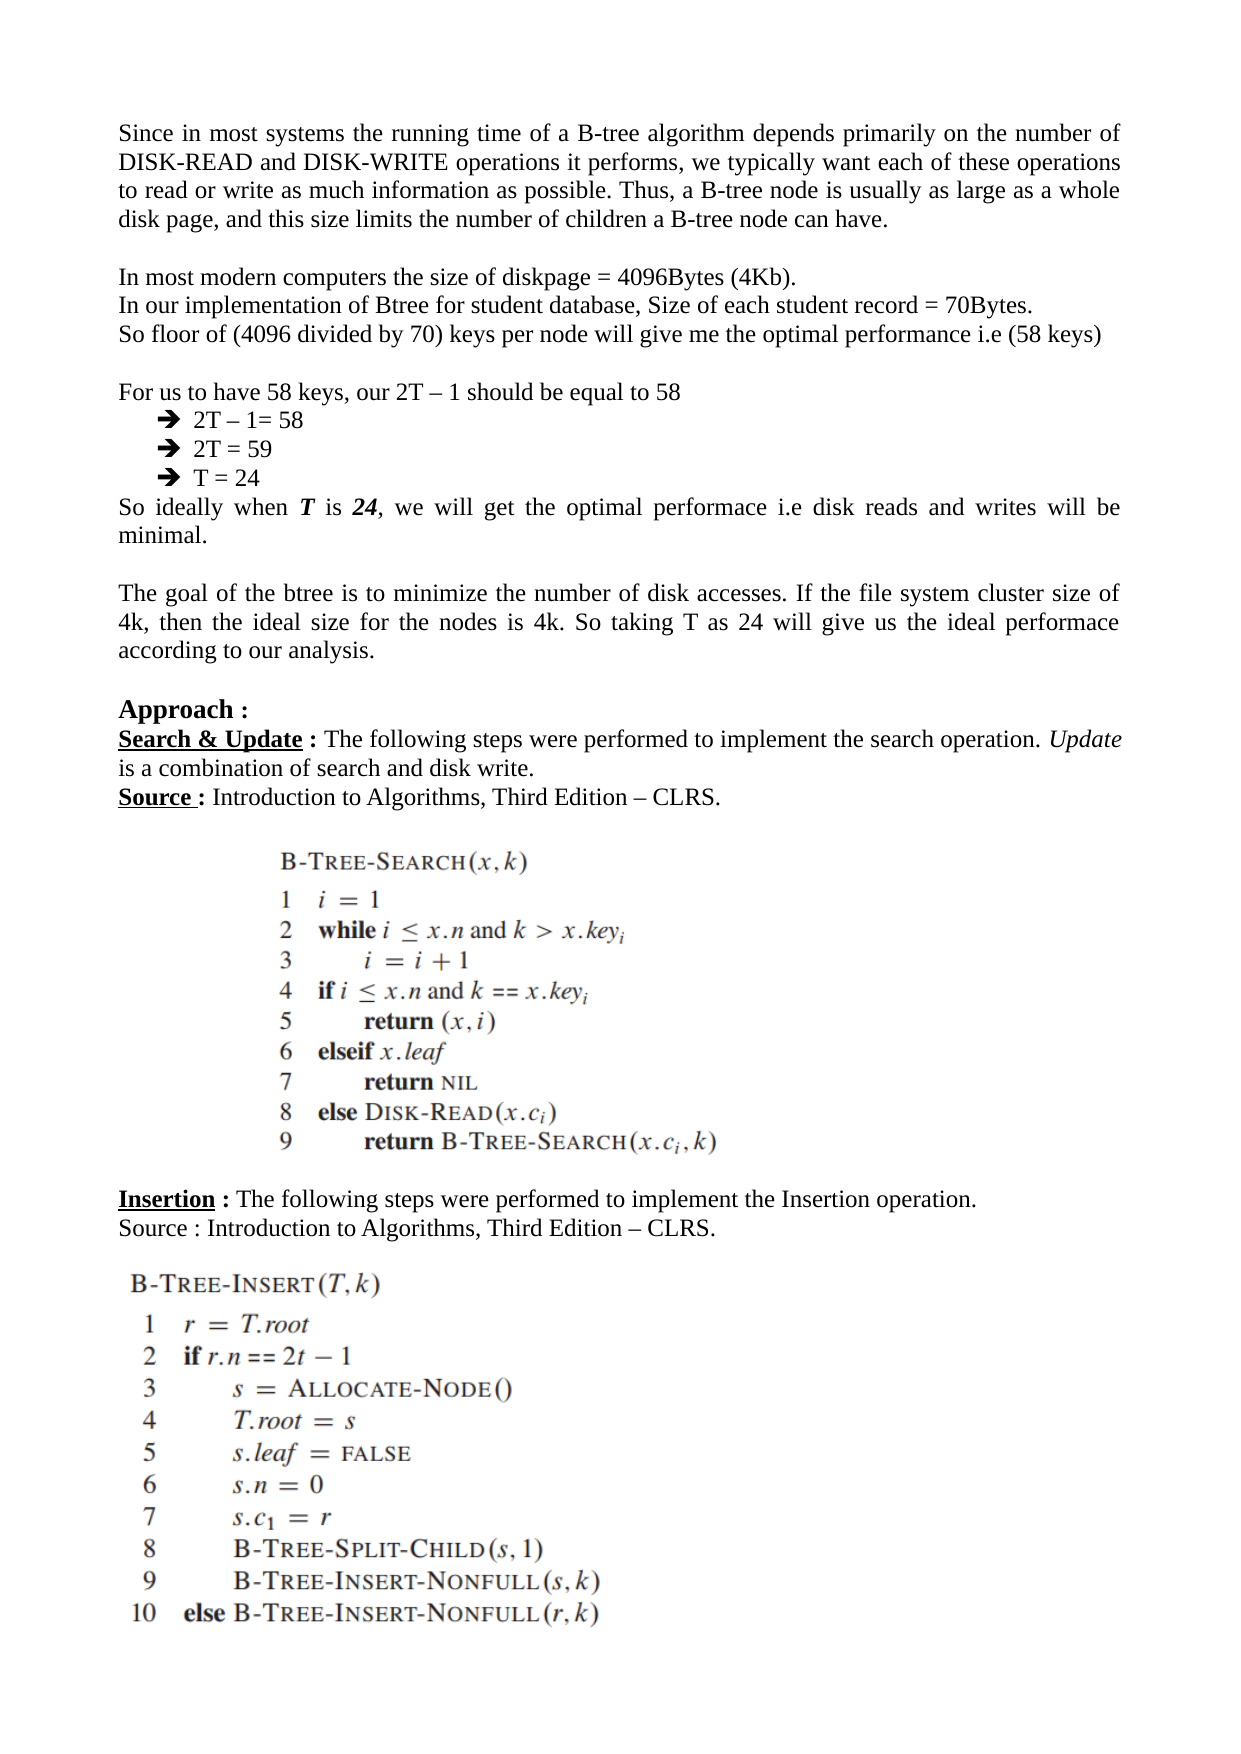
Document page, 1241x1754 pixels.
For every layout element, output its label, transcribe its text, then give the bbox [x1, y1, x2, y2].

text In most modern computers the size of diskpage = 4096Bytes (4Kb). [118, 262, 1122, 291]
text So ideally when T is 24, we will get the optimal performace i.e disk reads and writes will be minimal. [118, 492, 1122, 549]
text Source : Introduction to Algorithms, Third Edition – CLRS. [118, 782, 1122, 811]
text The goal of the btree is to minimize the number of disk accesses. If the file system cluster size of 4k, then the ideal size for the nodes is 4k. So taking T as 24 will give us the ideal performace according to our analysis. [118, 578, 1122, 664]
list 2T – 1= 58 [156, 406, 1122, 434]
text Approach : [118, 693, 1122, 724]
text Search & Update : The following steps were performed to implement the search operation. Update is a combination of search and disk write. [118, 724, 1122, 782]
text Insertion : The following steps were performed to implement the Insertion operation. [118, 1184, 1122, 1213]
picture [124, 1259, 627, 1644]
text Source : Introduction to Algorithms, Third Edition – CLRS. [118, 1213, 1122, 1242]
picture [256, 828, 743, 1174]
text So floor of (4096 divided by 70) keys per node will give me the optimal performance i.e (58 keys) [118, 319, 1122, 348]
list T = 24 [156, 463, 1122, 492]
list 2T = 59 [156, 434, 1122, 463]
text In our implementation of Btree for student database, Size of each student record = 70Bytes. [118, 291, 1122, 319]
text For us to have 58 keys, our 2T – 1 should be equal to 58 [118, 377, 1122, 406]
text Since in most systems the running time of a B-tree algorithm depends primarily on the number of DISK-READ and DISK-WRITE operations it performs, we typically want each of these operations to read or write as much information as possible. Thus, a B-tree node is usually as large as a whole disk page, and this size limits the number of children a B-tree node can have. [118, 118, 1122, 233]
